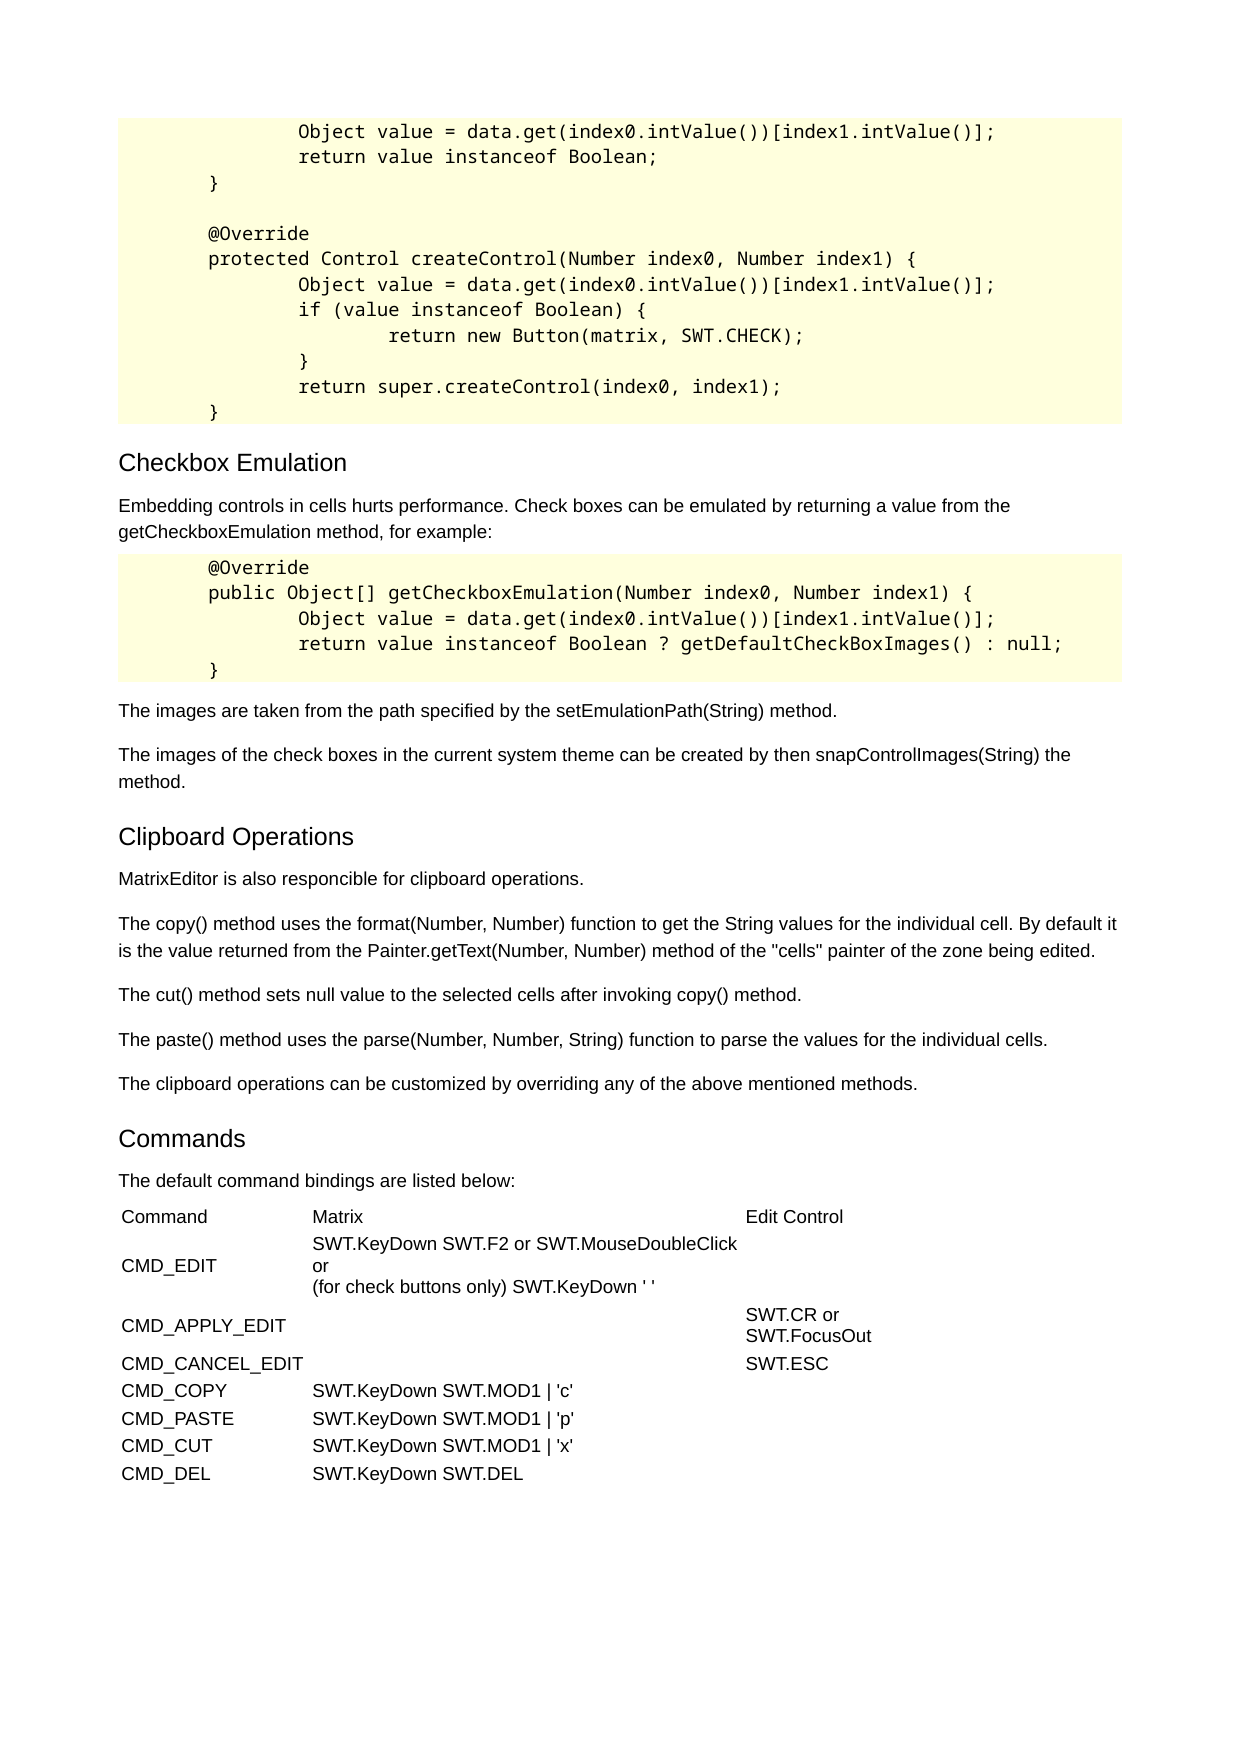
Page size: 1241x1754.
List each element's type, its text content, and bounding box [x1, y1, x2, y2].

text MatrixEditor is also responcible for clipboard operations. [118, 868, 1122, 889]
table_cell SWT.CR or SWT.FocusOut [743, 1301, 966, 1350]
table_cell [309, 1350, 742, 1377]
text Object value = data.get(index0.intValue())[index1.intValue()]; return value instanceof Boolean; } @Override protected Control createControl(Number index0, Number index1) { Object value = data.get(index0.intValue())[index1.intValue()]; if (value instanceof Boolean) { return new Button(matrix, SWT.CHECK); } return super.createControl(index0, index1); } [118, 118, 1122, 424]
subtitle Commands [118, 1124, 1122, 1152]
text The clipboard operations can be customized by overriding any of the above mentioned methods. [118, 1073, 1122, 1095]
text The default command bindings are listed below: [118, 1170, 1122, 1192]
table_cell SWT.KeyDown SWT.MOD1 | 'c' [309, 1377, 742, 1404]
table_cell CMD_COPY [118, 1377, 309, 1404]
table_header Edit Control [743, 1203, 966, 1230]
table_cell CMD_CANCEL_EDIT [118, 1350, 309, 1377]
subtitle Clipboard Operations [118, 821, 1122, 850]
table_cell [743, 1432, 966, 1459]
table_cell SWT.KeyDown SWT.MOD1 | 'p' [309, 1405, 742, 1432]
text Embedding controls in cells hurts performance. Check boxes can be emulated by returning a value from the getCheckboxEmulation method, for example: [118, 494, 1122, 543]
text The images are taken from the path specified by the setEmulationPath(String) method. [118, 699, 1122, 721]
text The cut() method sets null value to the selected cells after invoking copy() method. [118, 984, 1122, 1006]
text The images of the check boxes in the current system theme can be created by then snapControlImages(String) the method. [118, 744, 1122, 792]
text @Override public Object[] getCheckboxEmulation(Number index0, Number index1) { Object value = data.get(index0.intValue())[index1.intValue()]; return value instanceof Boolean ? getDefaultCheckBoxImages() : null; } [118, 554, 1122, 682]
table_cell CMD_PASTE [118, 1405, 309, 1432]
table_cell SWT.KeyDown SWT.MOD1 | 'x' [309, 1432, 742, 1459]
table_cell [743, 1405, 966, 1432]
table_cell CMD_EDIT [118, 1230, 309, 1301]
table_cell SWT.ESC [743, 1350, 966, 1377]
text The copy() method uses the format(Number, Number) function to get the String values for the individual cell. By default it is the value returned from the Painter.getText(Number, Number) method of the "cells" painter of the zone being edited. [118, 912, 1122, 961]
table_header Matrix [309, 1203, 742, 1230]
table_cell [743, 1230, 966, 1301]
table_header Command [118, 1203, 309, 1230]
table_cell CMD_DEL [118, 1459, 309, 1487]
subtitle Checkbox Emulation [118, 448, 1122, 477]
table_cell [309, 1301, 742, 1350]
text The paste() method uses the parse(Number, Number, String) function to parse the values for the individual cells. [118, 1028, 1122, 1050]
table_cell CMD_CUT [118, 1432, 309, 1459]
table_cell SWT.KeyDown SWT.F2 or SWT.MouseDoubleClick or (for check buttons only) SWT.KeyDown ' ' [309, 1230, 742, 1301]
table_cell SWT.KeyDown SWT.DEL [309, 1459, 742, 1487]
table_cell CMD_APPLY_EDIT [118, 1301, 309, 1350]
table_cell [743, 1459, 966, 1487]
table_cell [743, 1377, 966, 1404]
